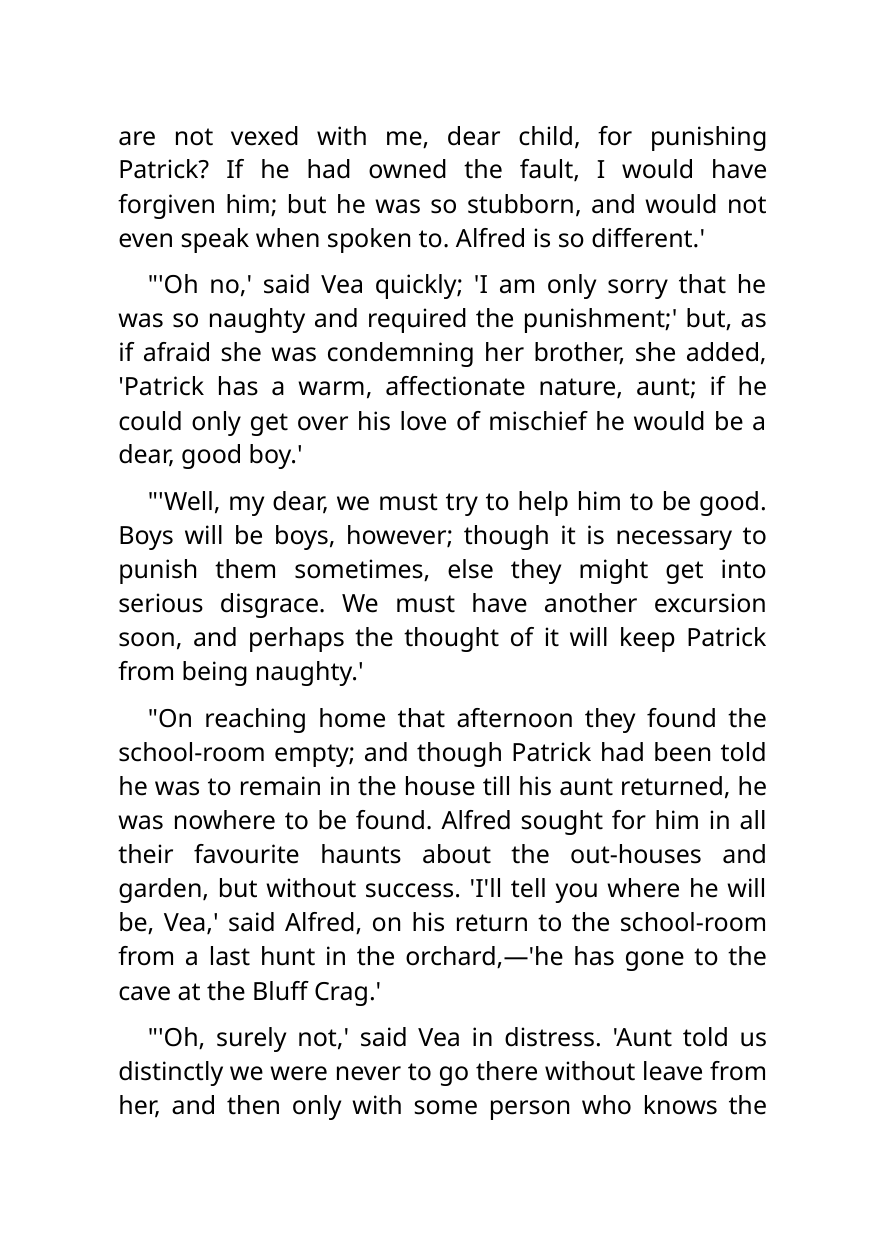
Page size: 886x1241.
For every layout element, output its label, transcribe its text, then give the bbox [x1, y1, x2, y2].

text "'Well, my dear, we must try to help him to be good. Boys will be boys, however; though it is necessary to punish them sometimes, else they might get into serious disgrace. We must have another excursion soon, and perhaps the thought of it will keep Patrick from being naughty.' [118, 484, 768, 688]
text "On reaching home that afternoon they found the school-room empty; and though Patrick had been told he was to remain in the house till his aunt returned, he was nowhere to be found. Alfred sought for him in all their favourite haunts about the out-houses and garden, but without success. 'I'll tell you where he will be, Vea,' said Alfred, on his return to the school-room from a last hunt in the orchard,—'he has gone to the cave at the Bluff Crag.' [118, 701, 768, 1007]
text "'Oh no,' said Vea quickly; 'I am only sorry that he was so naughty and required the punishment;' but, as if afraid she was condemning her brother, she added, 'Patrick has a warm, affectionate nature, aunt; if he could only get over his love of mischief he would be a dear, good boy.' [118, 267, 768, 471]
text "'Oh, surely not,' said Vea in distress. 'Aunt told us distinctly we were never to go there without leave from her, and then only with some person who knows the [118, 1020, 768, 1122]
text are not vexed with me, dear child, for punishing Patrick? If he had owned the fault, I would have forgiven him; but he was so stubborn, and would not even speak when spoken to. Alfred is so different.' [118, 118, 768, 254]
